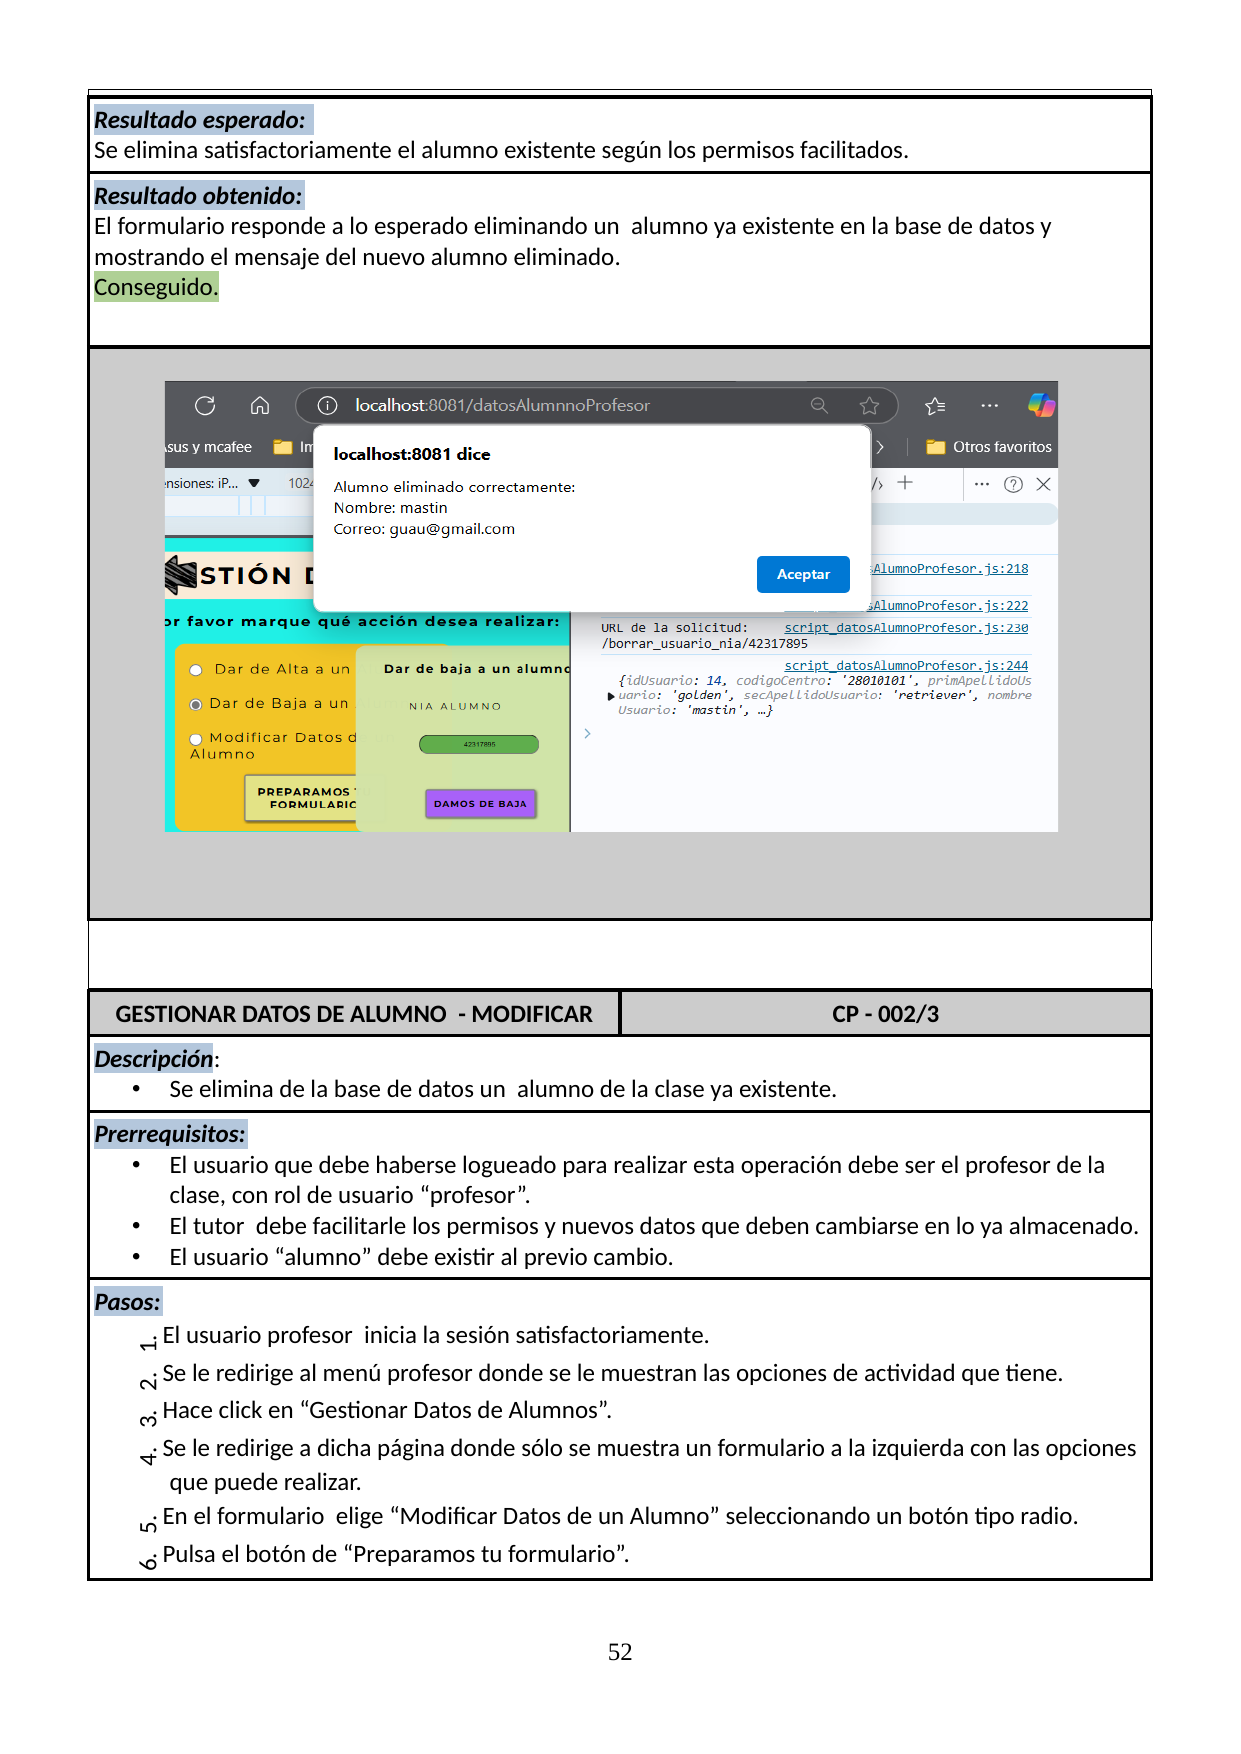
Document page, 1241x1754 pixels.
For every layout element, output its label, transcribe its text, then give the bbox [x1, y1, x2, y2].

table_header [89, 90, 1151, 95]
table_cell Resultado esperado: Se elimina satisfactoriamente el alumno existente según los permisos facilitados. [90, 99, 1150, 171]
table_cell Descripción: Se elimina de la base de datos un alumno de la clase ya existente. [90, 1037, 1150, 1110]
picture [164, 381, 1059, 832]
table_cell Resultado obtenido: El formulario responde a lo esperado eliminando un alumno ya existente en la base de datos y mostrando el mensaje del nuevo alumno eliminado. Conseguido. [90, 174, 1150, 345]
table_cell Pasos: El usuario profesor inicia la sesión satisfactoriamente. Se le redirige al menú profesor donde se le muestran las opciones de actividad que tiene. Hace click en “Gestionar Datos de Alumnos”. Se le redirige a dicha página donde sólo se muestra un formulario a la izquierda con las opciones que puede realizar. En el formulario elige “Modificar Datos de un Alumno” seleccionando un botón tipo radio. Pulsa el botón de “Preparamos tu formulario”. Se le muestra a la derecha un formulario de otro color con un bloque de selección donde deberá elegir si desea modificar el “email” o “ nombre” del usuario alumno. Una vez seleccionada la opción los bloques se ajustarán al tipo de input que recibirá los datos ( i input type=”email” o input type=”text”). Los logs estarán listos para recibir la información anterior en un log y en el otro la nueva información que modificará lo ya existente en la base de datos. El profesor pulsa el botón del nuevo formulario para que se realice la modificación de los nuevos datos. Se le muestra un mensaje de tipo “alert” con el nombre del alumno en el texto notificando el correcto cambio . [90, 1280, 1150, 1577]
table_cell Prerrequisitos: El usuario que debe haberse logueado para realizar esta operación debe ser el profesor de la clase, con rol de usuario “profesor”. El tutor debe facilitarle los permisos y nuevos datos que deben cambiarse en lo ya almacenado. El usuario “alumno” debe existir al previo cambio. [90, 1113, 1150, 1277]
table_header GESTIONAR DATOS DE ALUMNO - MODIFICAR [90, 992, 618, 1034]
table_header CP - 002/3 [622, 992, 1150, 1034]
table_header [89, 921, 1151, 988]
table_cell [90, 349, 1150, 918]
